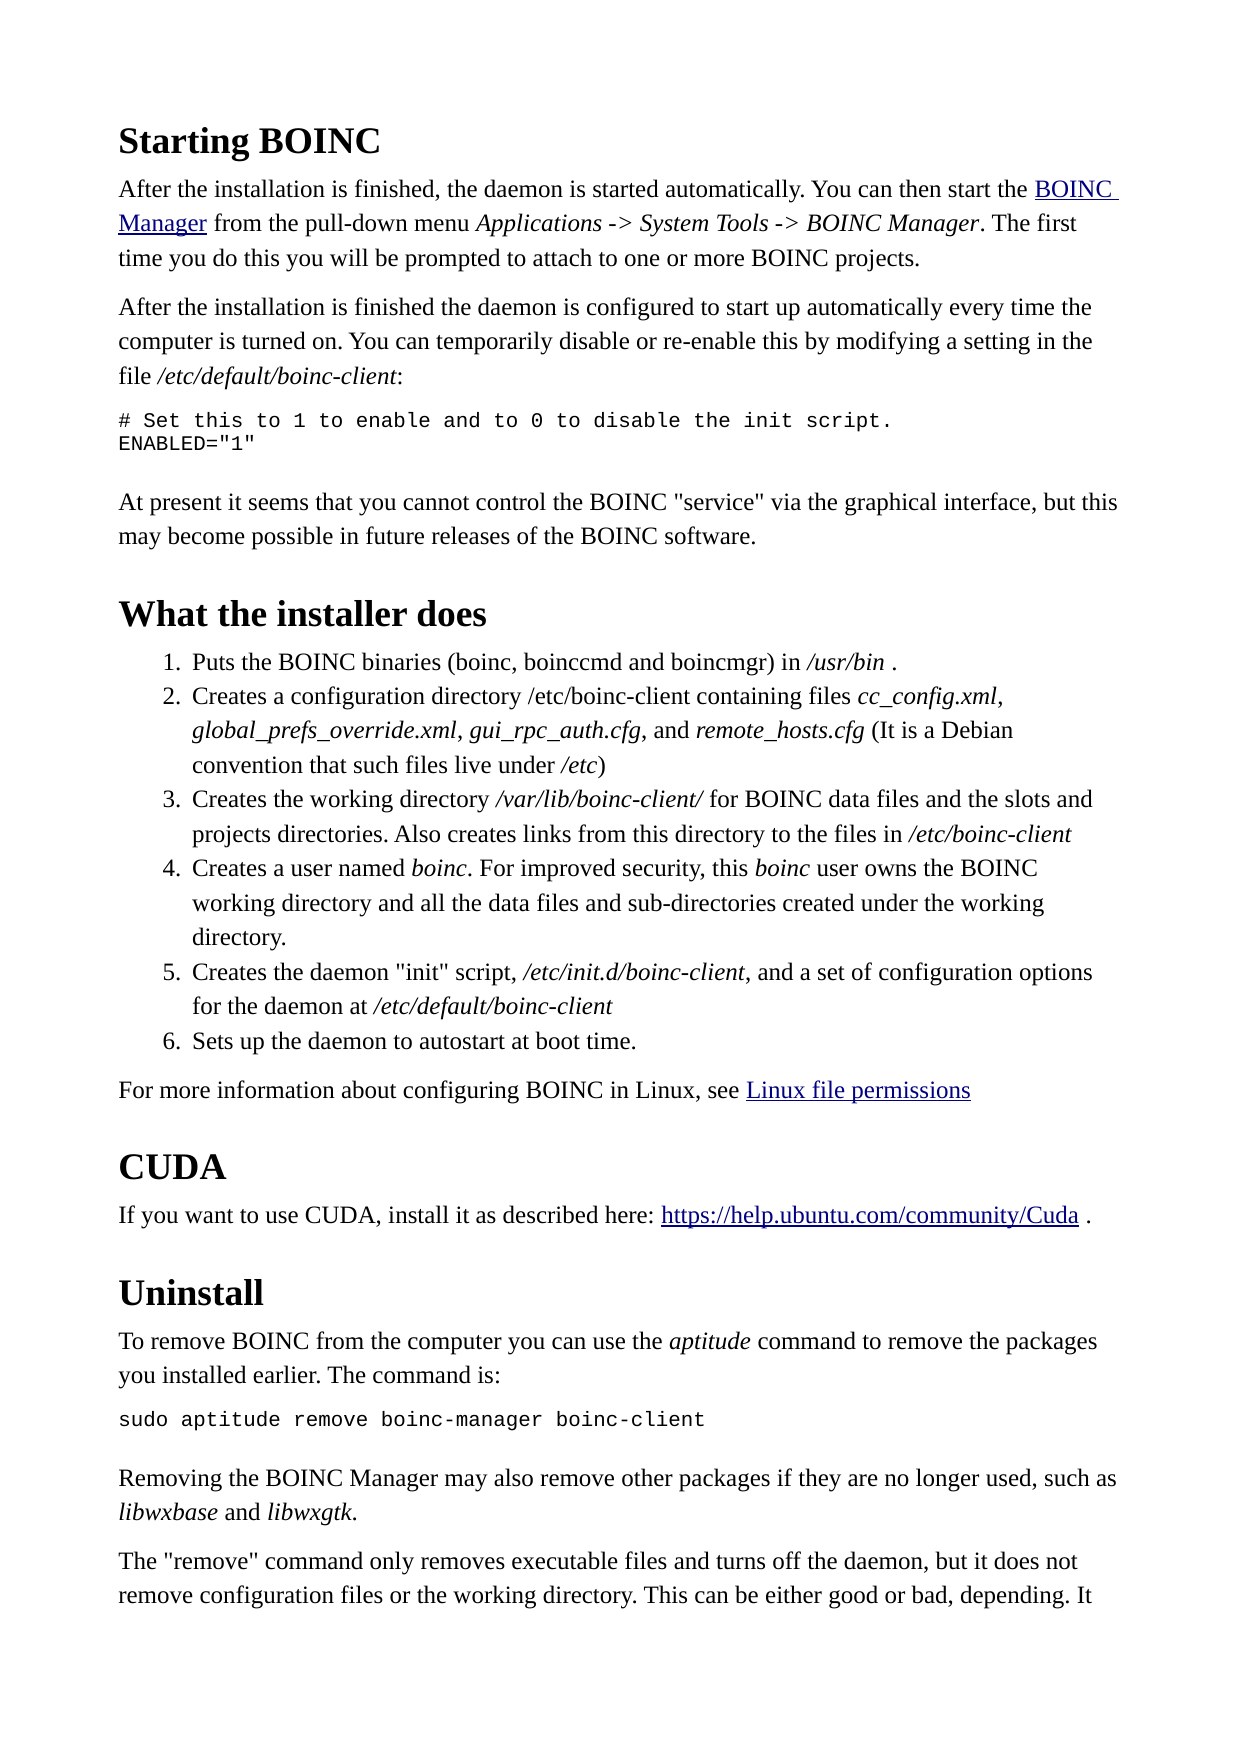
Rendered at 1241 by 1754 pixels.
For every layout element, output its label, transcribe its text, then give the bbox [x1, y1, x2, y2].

list Puts the BOINC binaries (boinc, boinccmd and boincmgr) in /usr/bin . [162, 647, 1122, 675]
text The "remove" command only removes executable files and turns off the daemon, but it does not remove configuration files or the working directory. This can be either good or bad, depending. It [118, 1546, 1122, 1609]
text For more information about configuring BOINC in Linux, see Linux file permissions [118, 1075, 1122, 1104]
subtitle What the installer does [118, 591, 1122, 634]
subtitle Starting BOINC [118, 118, 1122, 161]
text After the installation is finished, the daemon is started automatically. You can then start the BOINC Manager from the pull-down menu Applications -> System Tools -> BOINC Manager. The first time you do this you will be prompted to attach to one or more BOINC projects. [118, 174, 1122, 271]
text ENABLED="1" [118, 433, 1122, 457]
text Removing the BOINC Manager may also remove other packages if they are no longer used, such as libwxbase and libwxgtk. [118, 1463, 1122, 1526]
list Creates the working directory /var/lib/boinc-client/ for BOINC data files and the slots and projects directories. Also creates links from this directory to the files in /etc/boinc-client [162, 784, 1122, 848]
subtitle CUDA [118, 1145, 1122, 1188]
text At present it seems that you cannot control the BOINC "service" via the graphical interface, but this may become possible in future releases of the BOINC software. [118, 487, 1122, 550]
text # Set this to 1 to enable and to 0 to disable the init script. [118, 410, 1122, 433]
list Sets up the daemon to autostart at boot time. [162, 1026, 1122, 1054]
text sudo aptitude remove boinc-manager boinc-client [118, 1409, 1122, 1433]
text If you want to use CUDA, install it as described here: https://help.ubuntu.com/community/Cuda . [118, 1200, 1122, 1229]
text To remove BOINC from the computer you can use the aptitude command to remove the packages you installed earlier. The command is: [118, 1326, 1122, 1389]
list Creates a user named boinc. For improved security, this boinc user owns the BOINC working directory and all the data files and sub-directories created under the working directory. [162, 853, 1122, 951]
list Creates the daemon "init" script, /etc/init.d/boinc-client, and a set of configuration options for the daemon at /etc/default/boinc-client [162, 957, 1122, 1020]
text After the installation is finished the daemon is configured to start up automatically every time the computer is turned on. You can temporarily disable or re-enable this by modifying a setting in the file /etc/default/boinc-client: [118, 292, 1122, 389]
subtitle Uninstall [118, 1270, 1122, 1313]
list Creates a configuration directory /etc/boinc-client containing files cc_config.xml, global_prefs_override.xml, gui_rpc_auth.cfg, and remote_hosts.cfg (It is a Debian convention that such files live under /etc) [162, 681, 1122, 779]
